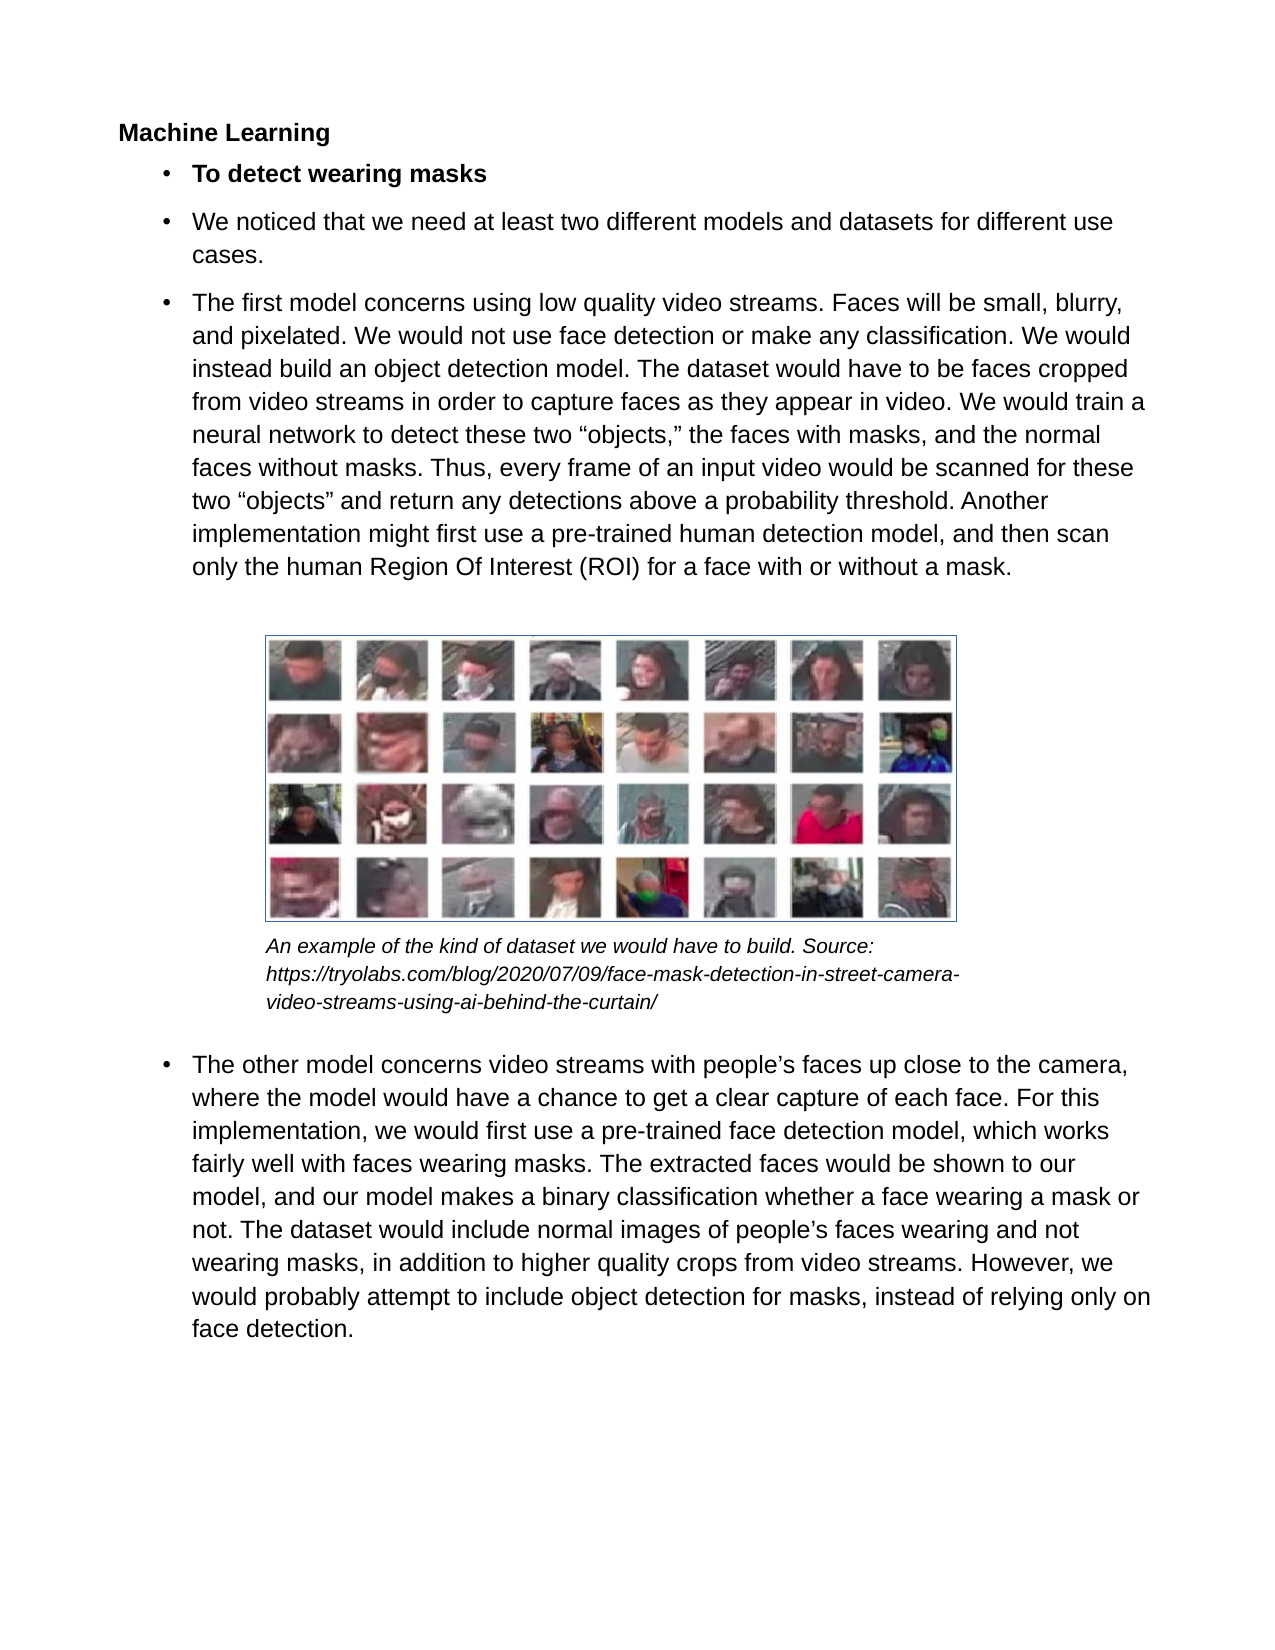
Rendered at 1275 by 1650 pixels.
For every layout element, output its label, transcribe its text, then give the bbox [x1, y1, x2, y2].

text An example of the kind of dataset we would have to build. Source: https://tryolabs.com/blog/2020/07/09/face-mask-detection-in-street-camera- video-streams-using-ai-behind-the-curtain/ [118, 930, 1157, 1014]
subtitle Machine Learning [118, 118, 1157, 147]
picture [266, 636, 956, 921]
list The other model concerns video streams with people’s faces up close to the camera, where the model would have a chance to get a clear capture of each face. For this implementation, we would first use a pre-trained face detection model, which works fairly well with faces wearing masks. The extracted faces would be shown to our model, and our model makes a binary classification whether a face wearing a mask or not. The dataset would include normal images of people’s faces wearing and not wearing masks, in addition to higher quality crops from video streams. However, we would probably attempt to include object detection for masks, instead of relying only on face detection. [162, 1050, 1157, 1343]
list The first model concerns using low quality video streams. Faces will be small, blurry, and pixelated. We would not use face detection or make any classification. We would instead build an object detection model. The dataset would have to be faces cropped from video streams in order to capture faces as they appear in video. We would train a neural network to detect these two “objects,” the faces with masks, and the normal faces without masks. Thus, every frame of an input video would be scanned for these two “objects” and return any detections above a probability threshold. Another implementation might first use a pre-trained human detection model, and then scan only the human Region Of Interest (ROI) for a face with or without a mask. [162, 288, 1157, 581]
list To detect wearing masks [162, 159, 1157, 188]
list We noticed that we need at least two different models and datasets for different use cases. [162, 207, 1157, 269]
